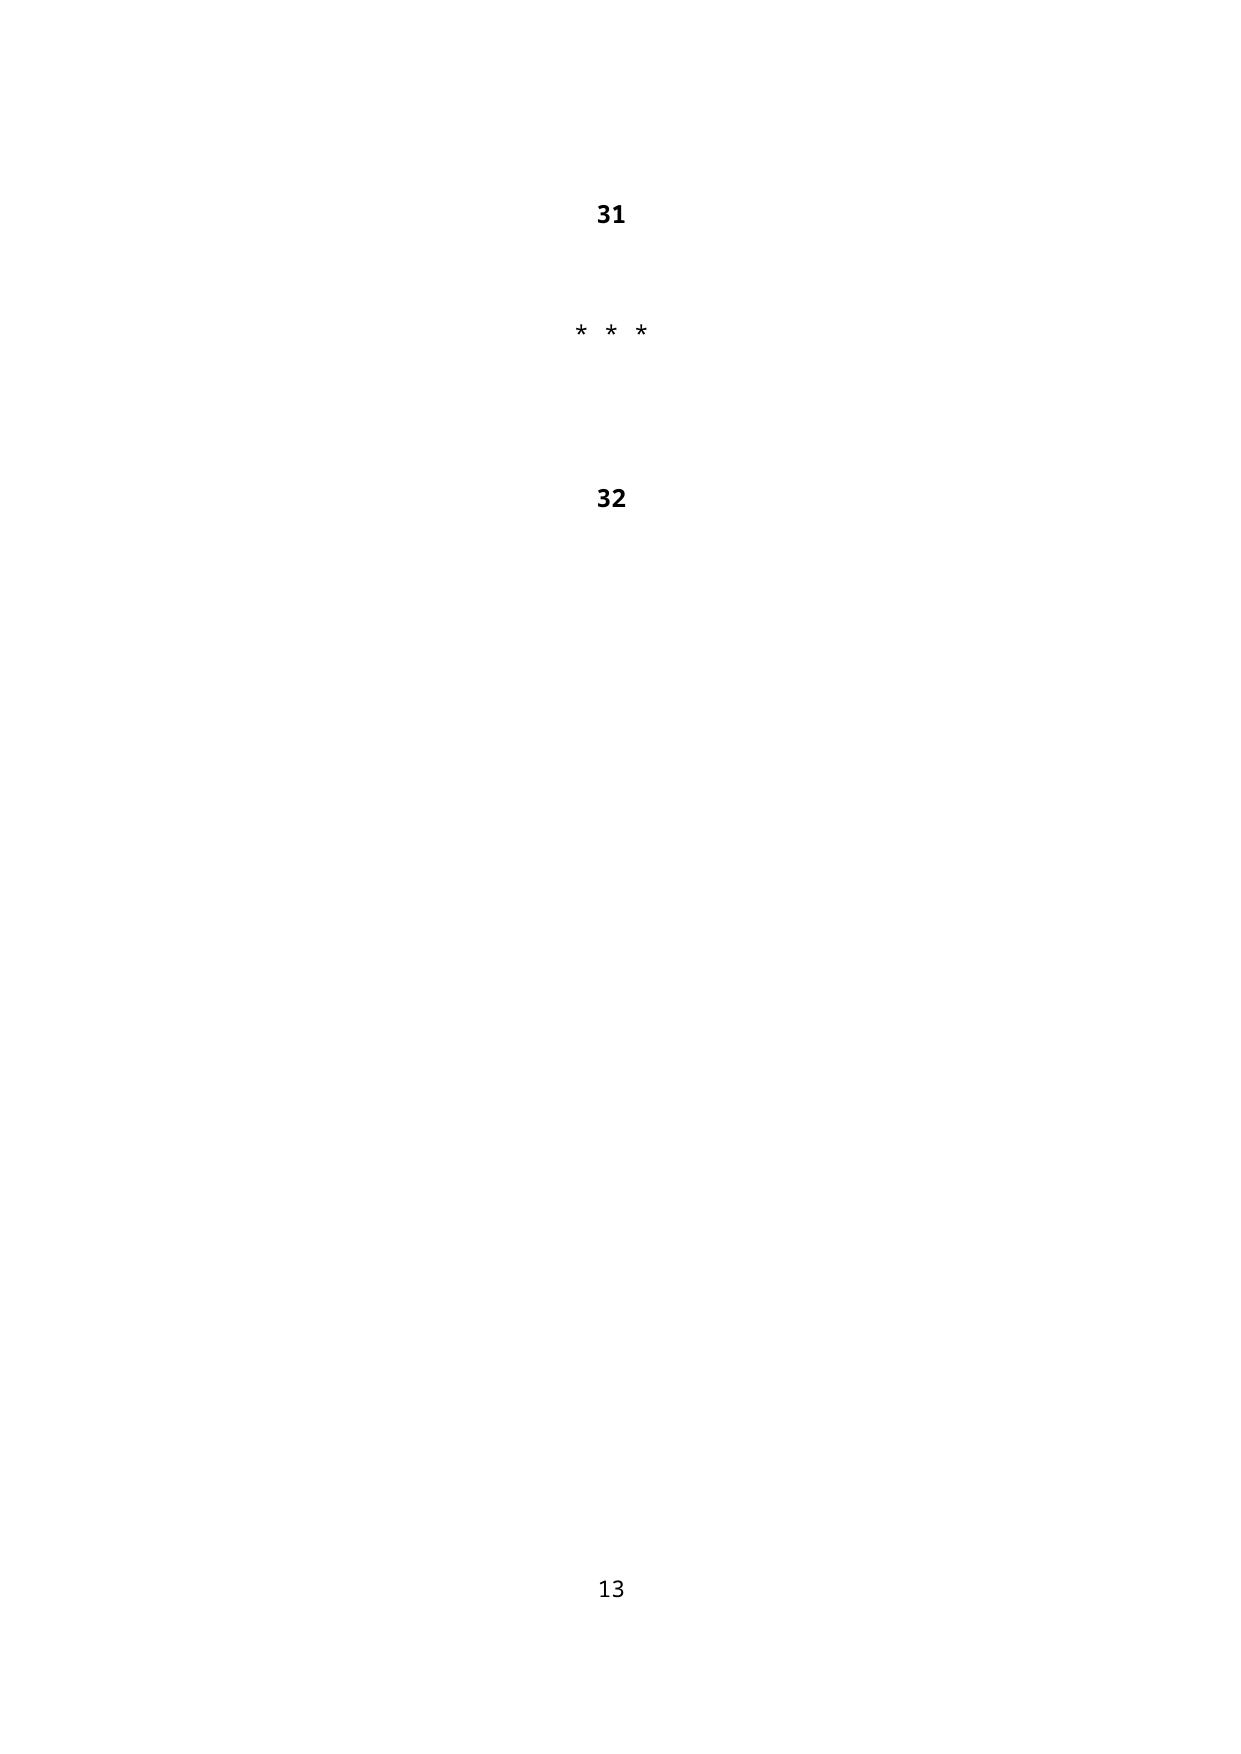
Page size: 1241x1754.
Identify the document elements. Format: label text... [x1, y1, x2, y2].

subtitle * * * [159, 309, 1063, 352]
subtitle 32 [159, 472, 1063, 516]
subtitle 31 [159, 189, 1063, 232]
